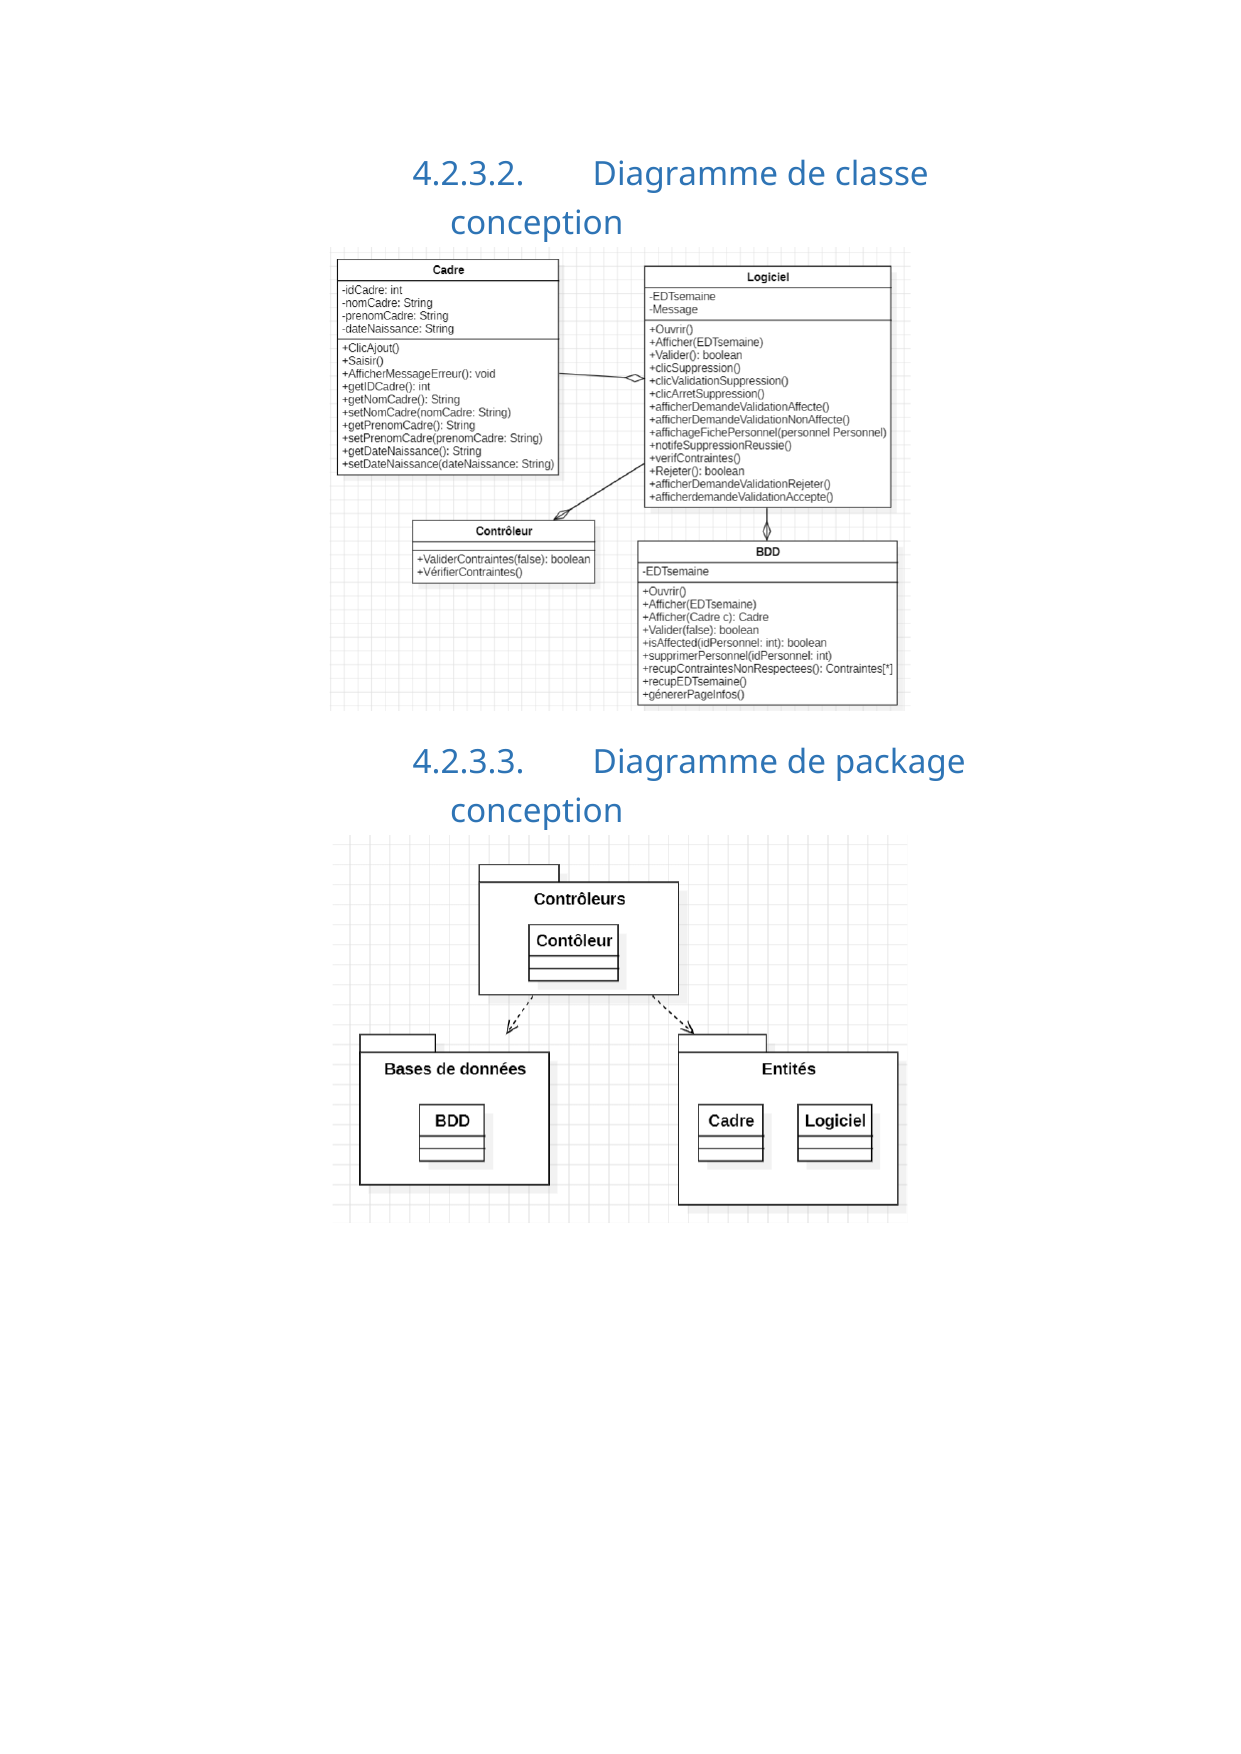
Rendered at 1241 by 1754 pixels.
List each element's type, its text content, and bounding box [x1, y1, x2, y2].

picture [329, 247, 911, 711]
subtitle Diagramme de classe conception [412, 150, 1090, 244]
subtitle Diagramme de package conception [412, 738, 1090, 832]
picture [332, 835, 908, 1223]
